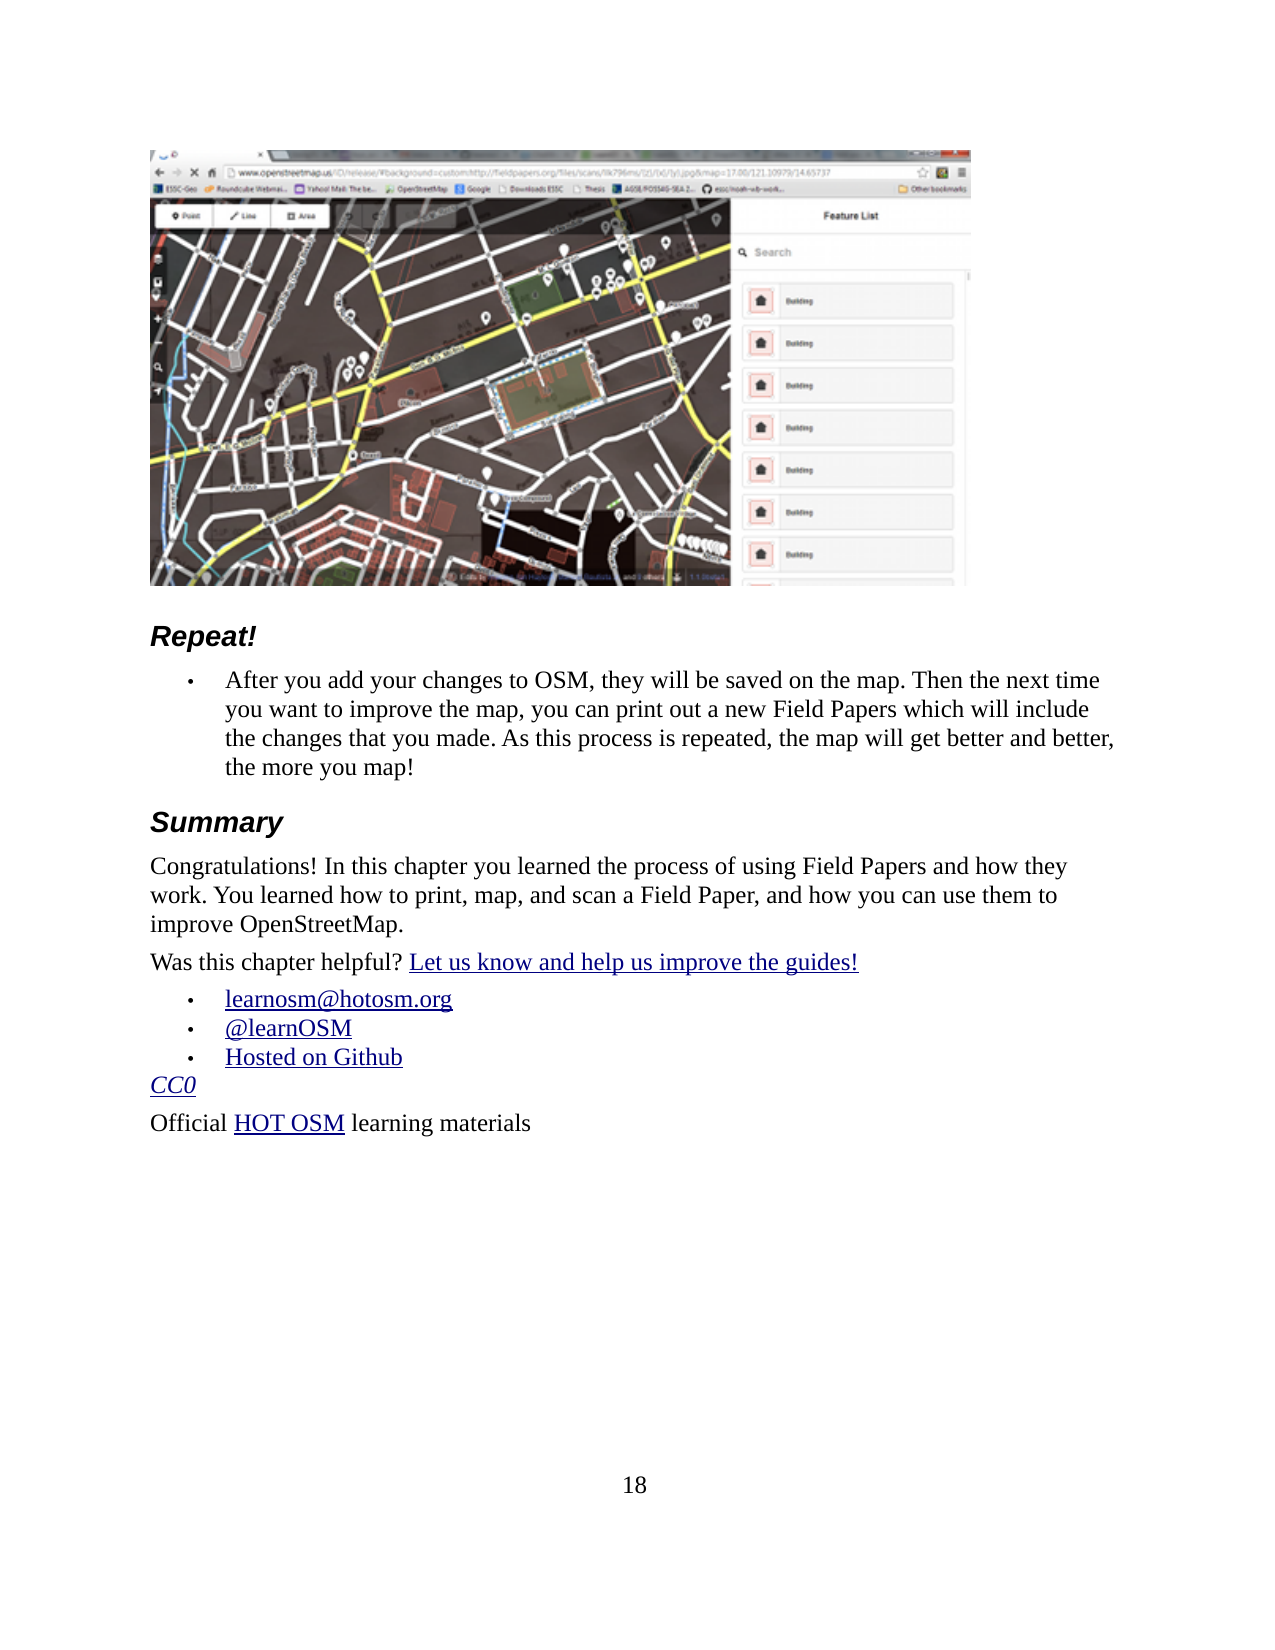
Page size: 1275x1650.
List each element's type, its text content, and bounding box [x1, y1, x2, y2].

text Was this chapter helpful? Let us know and help us improve the guides! [150, 947, 1125, 975]
list learnosm@hotosm.org [187, 984, 1125, 1013]
list @learnOSM [187, 1013, 1125, 1042]
list Hosted on Github [187, 1042, 1125, 1071]
text Congratulations! In this chapter you learned the process of using Field Papers and how they work. You learned how to print, map, and scan a Field Paper, and how you can use them to improve OpenStreetMap. [150, 851, 1125, 938]
text Official HOT OSM learning materials [150, 1108, 1125, 1137]
picture [150, 150, 971, 586]
text CC0 [150, 1071, 1125, 1099]
list After you add your changes to OSM, they will be saved on the map. Then the next time you want to improve the map, you can print out a new Field Papers which will include the changes that you made. As this process is repeated, the map will get better and better, the more you map! [187, 665, 1125, 780]
subtitle Repeat! [150, 619, 1125, 653]
subtitle Summary [150, 805, 1125, 839]
